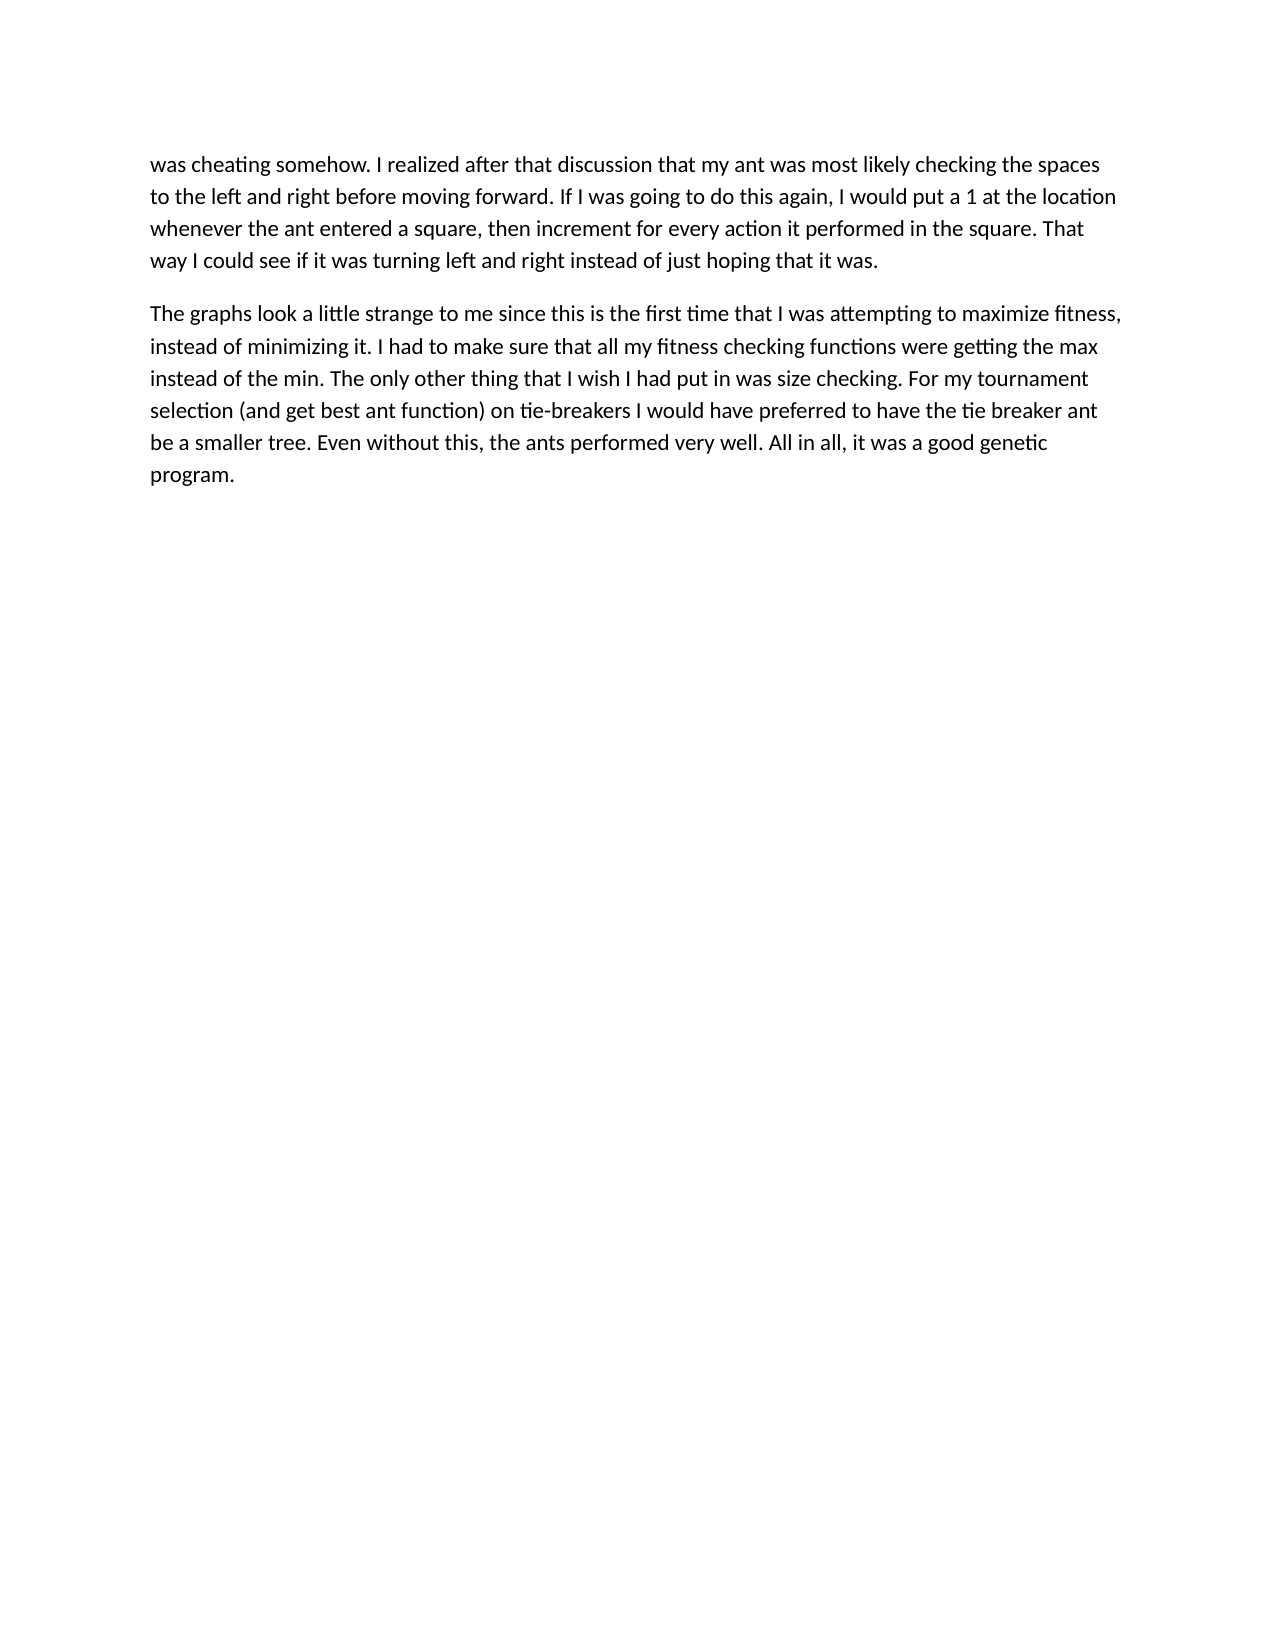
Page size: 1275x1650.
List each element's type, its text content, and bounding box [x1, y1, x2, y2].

text The graphs look a little strange to me since this is the first time that I was attempting to maximize fitness, instead of minimizing it. I had to make sure that all my fitness checking functions were getting the max instead of the min. The only other thing that I wish I had put in was size checking. For my tournament selection (and get best ant function) on tie-breakers I would have preferred to have the tie breaker ant be a smaller tree. Even without this, the ants performed very well. All in all, it was a good genetic program. [150, 299, 1125, 488]
text was cheating somehow. I realized after that discussion that my ant was most likely checking the spaces to the left and right before moving forward. If I was going to do this again, I would put a 1 at the location whenever the ant entered a square, then increment for every action it performed in the square. That way I could see if it was turning left and right instead of just hoping that it was. [150, 150, 1125, 274]
